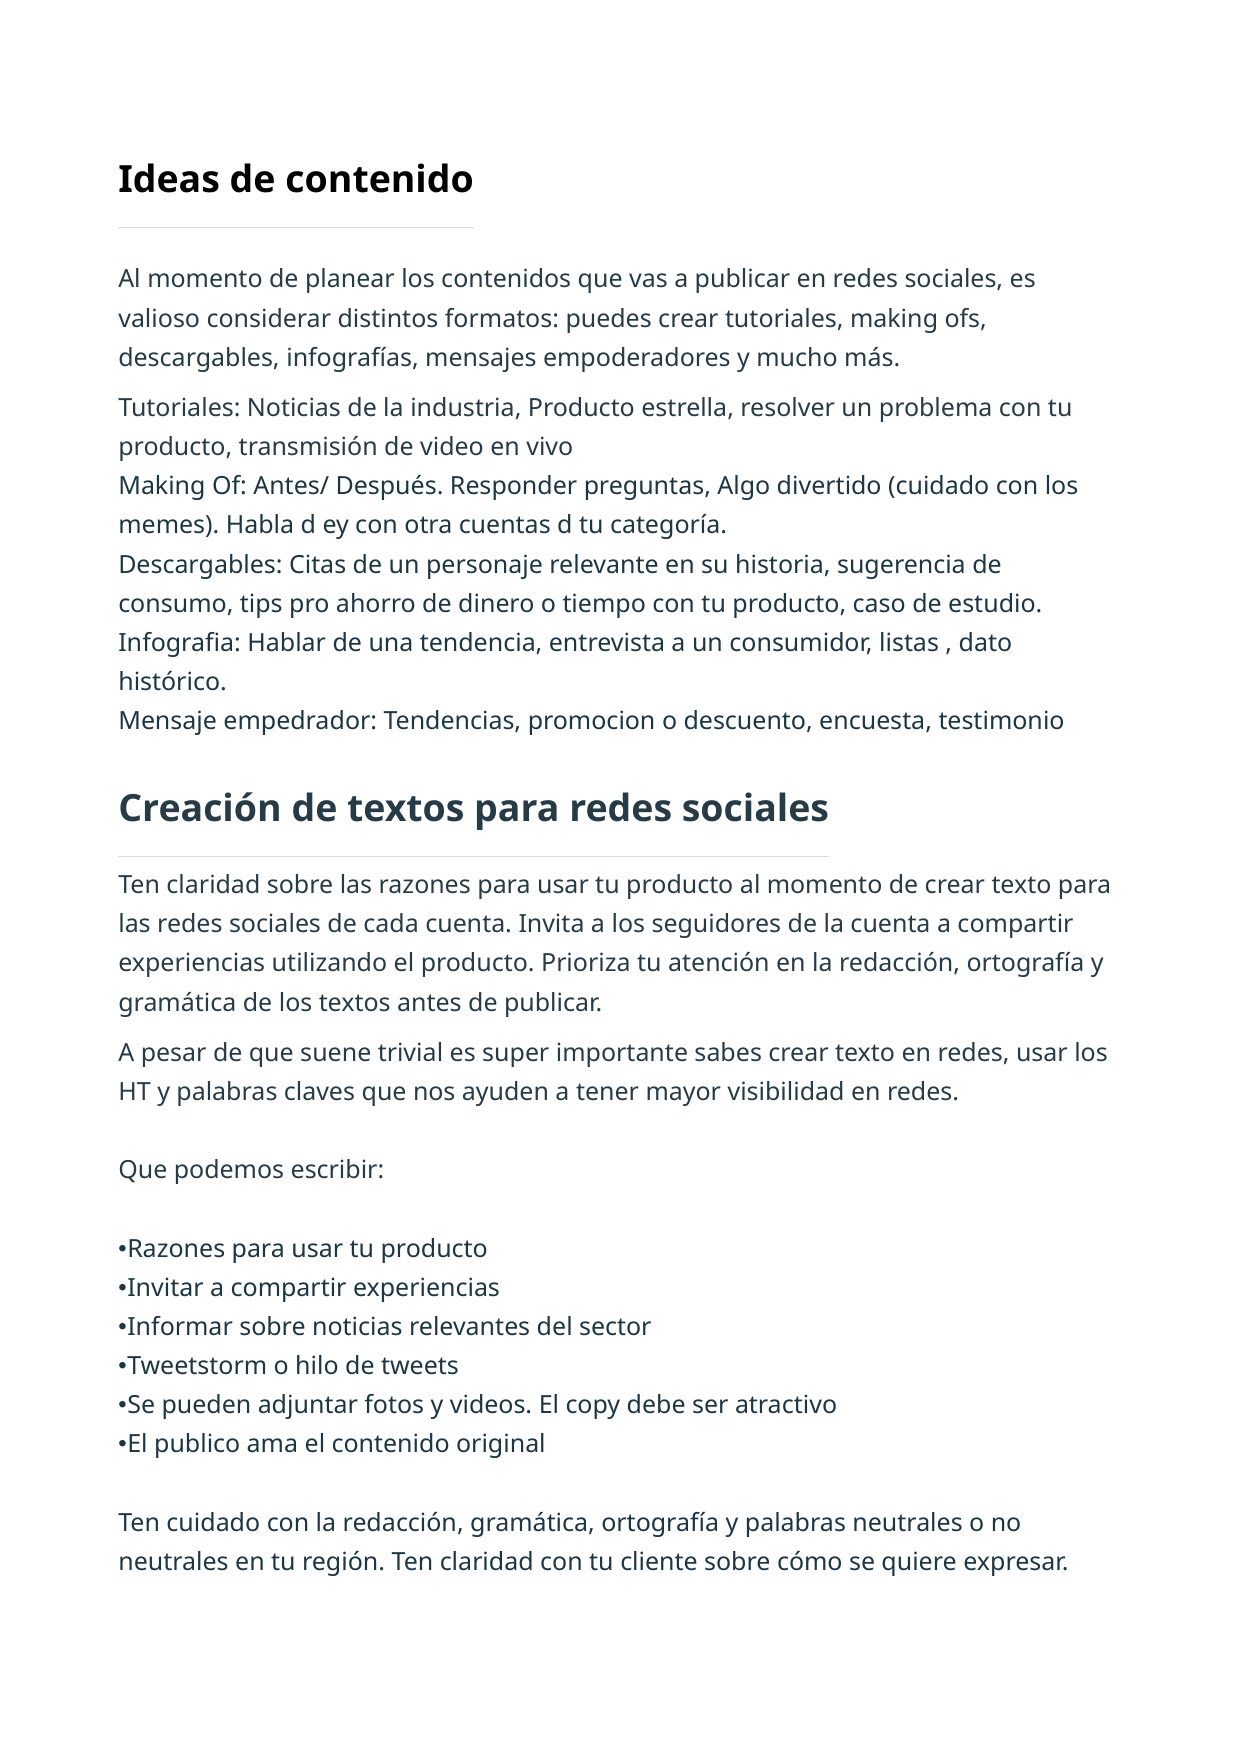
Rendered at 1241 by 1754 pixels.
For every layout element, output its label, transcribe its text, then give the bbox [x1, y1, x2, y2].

list Razones para usar tu producto [118, 1230, 1122, 1264]
text Al momento de planear los contenidos que vas a publicar en redes sociales, es valioso considerar distintos formatos: puedes crear tutoriales, making ofs, descargables, infografías, mensajes empoderadores y mucho más. [118, 261, 1122, 373]
text Ten claridad sobre las razones para usar tu producto al momento de crear texto para las redes sociales de cada cuenta. Invita a los seguidores de la cuenta a compartir experiencias utilizando el producto. Prioriza tu atención en la redacción, ortografía y gramática de los textos antes de publicar. [118, 867, 1122, 1018]
list El publico ama el contenido original Ten cuidado con la redacción, gramática, ortografía y palabras neutrales o no neutrales en tu región. Ten claridad con tu cliente sobre cómo se quiere expresar. [118, 1426, 1122, 1617]
text Descargables: Citas de un personaje relevante en su historia, sugerencia de consumo, tips pro ahorro de dinero o tiempo con tu producto, caso de estudio. [118, 546, 1122, 619]
text Ideas de contenido [118, 152, 1122, 227]
list Se pueden adjuntar fotos y videos. El copy debe ser atractivo [118, 1387, 1122, 1421]
text Infografia: Hablar de una tendencia, entrevista a un consumidor, listas , dato histórico. [118, 624, 1122, 698]
text Creación de textos para redes sociales [118, 781, 1122, 856]
text Mensaje empedrador: Tendencias, promocion o descuento, encuesta, testimonio [118, 703, 1122, 737]
text A pesar de que suene trivial es super importante sabes crear texto en redes, usar los HT y palabras claves que nos ayuden a tener mayor visibilidad en redes. Que podemos escribir: [118, 1034, 1122, 1225]
text Making Of: Antes/ Después. Responder preguntas, Algo divertido (cuidado con los memes). Habla d ey con otra cuentas d tu categoría. [118, 468, 1122, 541]
list Informar sobre noticias relevantes del sector [118, 1308, 1122, 1343]
text Tutoriales: Noticias de la industria, Producto estrella, resolver un problema con tu producto, transmisión de video en vivo [118, 389, 1122, 463]
list Tweetstorm o hilo de tweets [118, 1348, 1122, 1382]
list Invitar a compartir experiencias [118, 1269, 1122, 1303]
